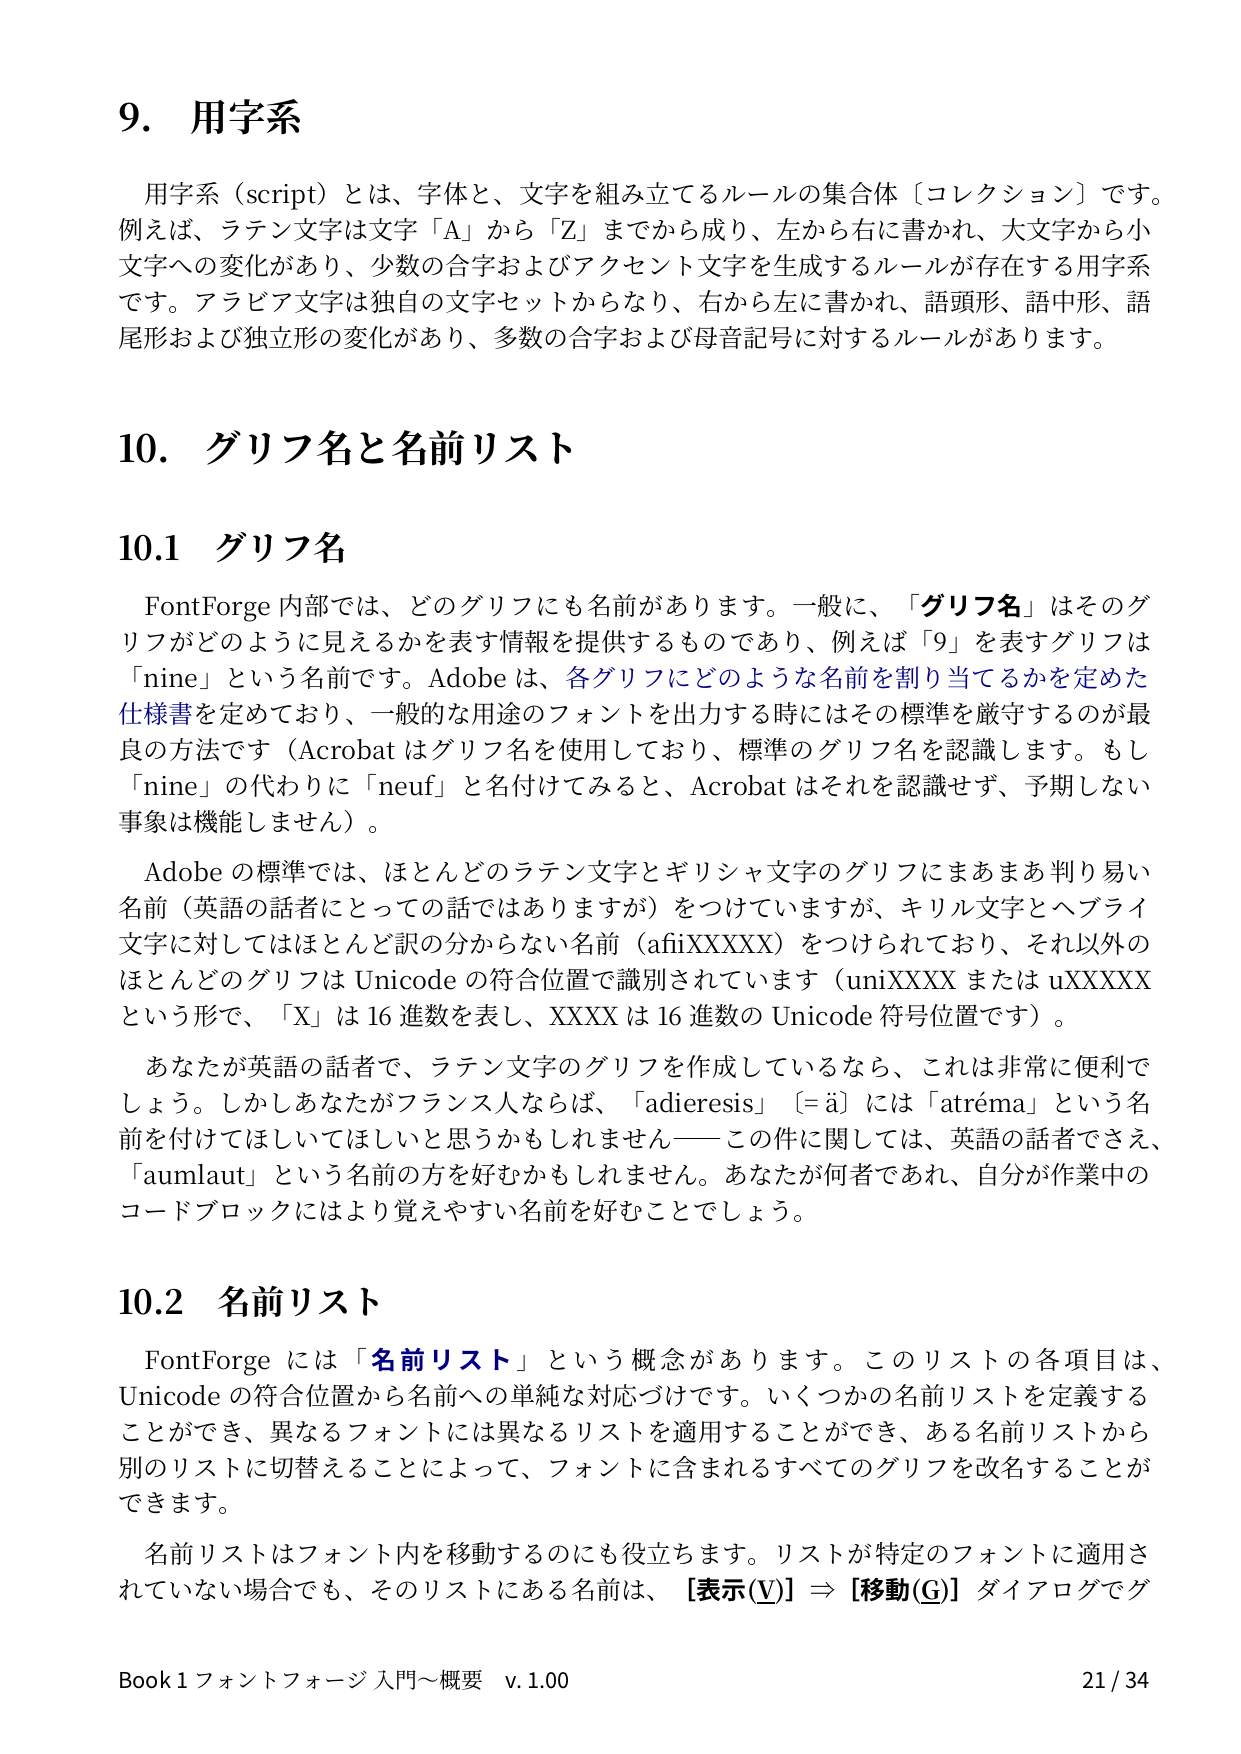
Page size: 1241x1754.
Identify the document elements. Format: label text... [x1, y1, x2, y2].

text FontForge には「名前リスト」という概念があります。このリストの各項目は、Unicode の符合位置から名前への単純な対応づけです。いくつかの名前リストを定義することができ、異なるフォントには異なるリストを適用することができ、ある名前リストから別のリストに切替えることによって、フォントに含まれるすべてのグリフを改名することができます。 [118, 1340, 1152, 1520]
subtitle 9. 用字系 [118, 88, 1152, 142]
text FontForge 内部では、どのグリフにも名前があります。一般に、「グリフ名」はそのグリフがどのように見えるかを表す情報を提供するものであり、例えば「9」を表すグリフは「nine」という名前です。Adobe は、各グリフにどのような名前を割り当てるかを定めた仕様書を定めており、一般的な用途のフォントを出力する時にはその標準を厳守するのが最良の方法です（Acrobat はグリフ名を使用しており、標準のグリフ名を認識します。もし「nine」の代わりに「neuf」と名付けてみると、Acrobat はそれを認識せず、予期しない事象は機能しません）。 [118, 586, 1152, 838]
text Adobe の標準では、ほとんどのラテン文字とギリシャ文字のグリフにまあまあ判り易い名前（英語の話者にとっての話ではありますが）をつけていますが、キリル文字とヘブライ文字に対してはほとんど訳の分からない名前（afiiXXXXX）をつけられており、それ以外のほとんどのグリフは Unicode の符合位置で識別されています（uniXXXX または uXXXXX という形で、「X」は 16 進数を表し、XXXX は 16 進数の Unicode 符号位置です）。 [118, 853, 1152, 1033]
text 用字系（script）とは、字体と、文字を組み立てるルールの集合体〔コレクション〕です。例えば、ラテン文字は文字「A」から「Z」までから成り、左から右に書かれ、大文字から小文字への変化があり、少数の合字およびアクセント文字を生成するルールが存在する用字系です。アラビア文字は独自の文字セットからなり、右から左に書かれ、語頭形、語中形、語尾形および独立形の変化があり、多数の合字および母音記号に対するルールがあります。 [118, 175, 1152, 354]
text 名前リストはフォント内を移動するのにも役立ちます。リストが特定のフォントに適用されていない場合でも、そのリストにある名前は、［表示(V)］⇒［移動(G)］ダイアログでグ [118, 1535, 1152, 1607]
subtitle 10.1 グリフ名 [118, 522, 1152, 570]
text あなたが英語の話者で、ラテン文字のグリフを作成しているなら、これは非常に便利でしょう。しかしあなたがフランス人ならば、「adieresis」〔= ä〕には「atréma」という名前を付けてほしいてほしいと思うかもしれません——この件に関しては、英語の話者でさえ、「aumlaut」という名前の方を好むかもしれません。あなたが何者であれ、自分が作業中のコードブロックにはより覚えやすい名前を好むことでしょう。 [118, 1047, 1152, 1227]
subtitle 10. グリフ名と名前リスト [118, 419, 1152, 473]
subtitle 10.2 名前リスト [118, 1276, 1152, 1324]
